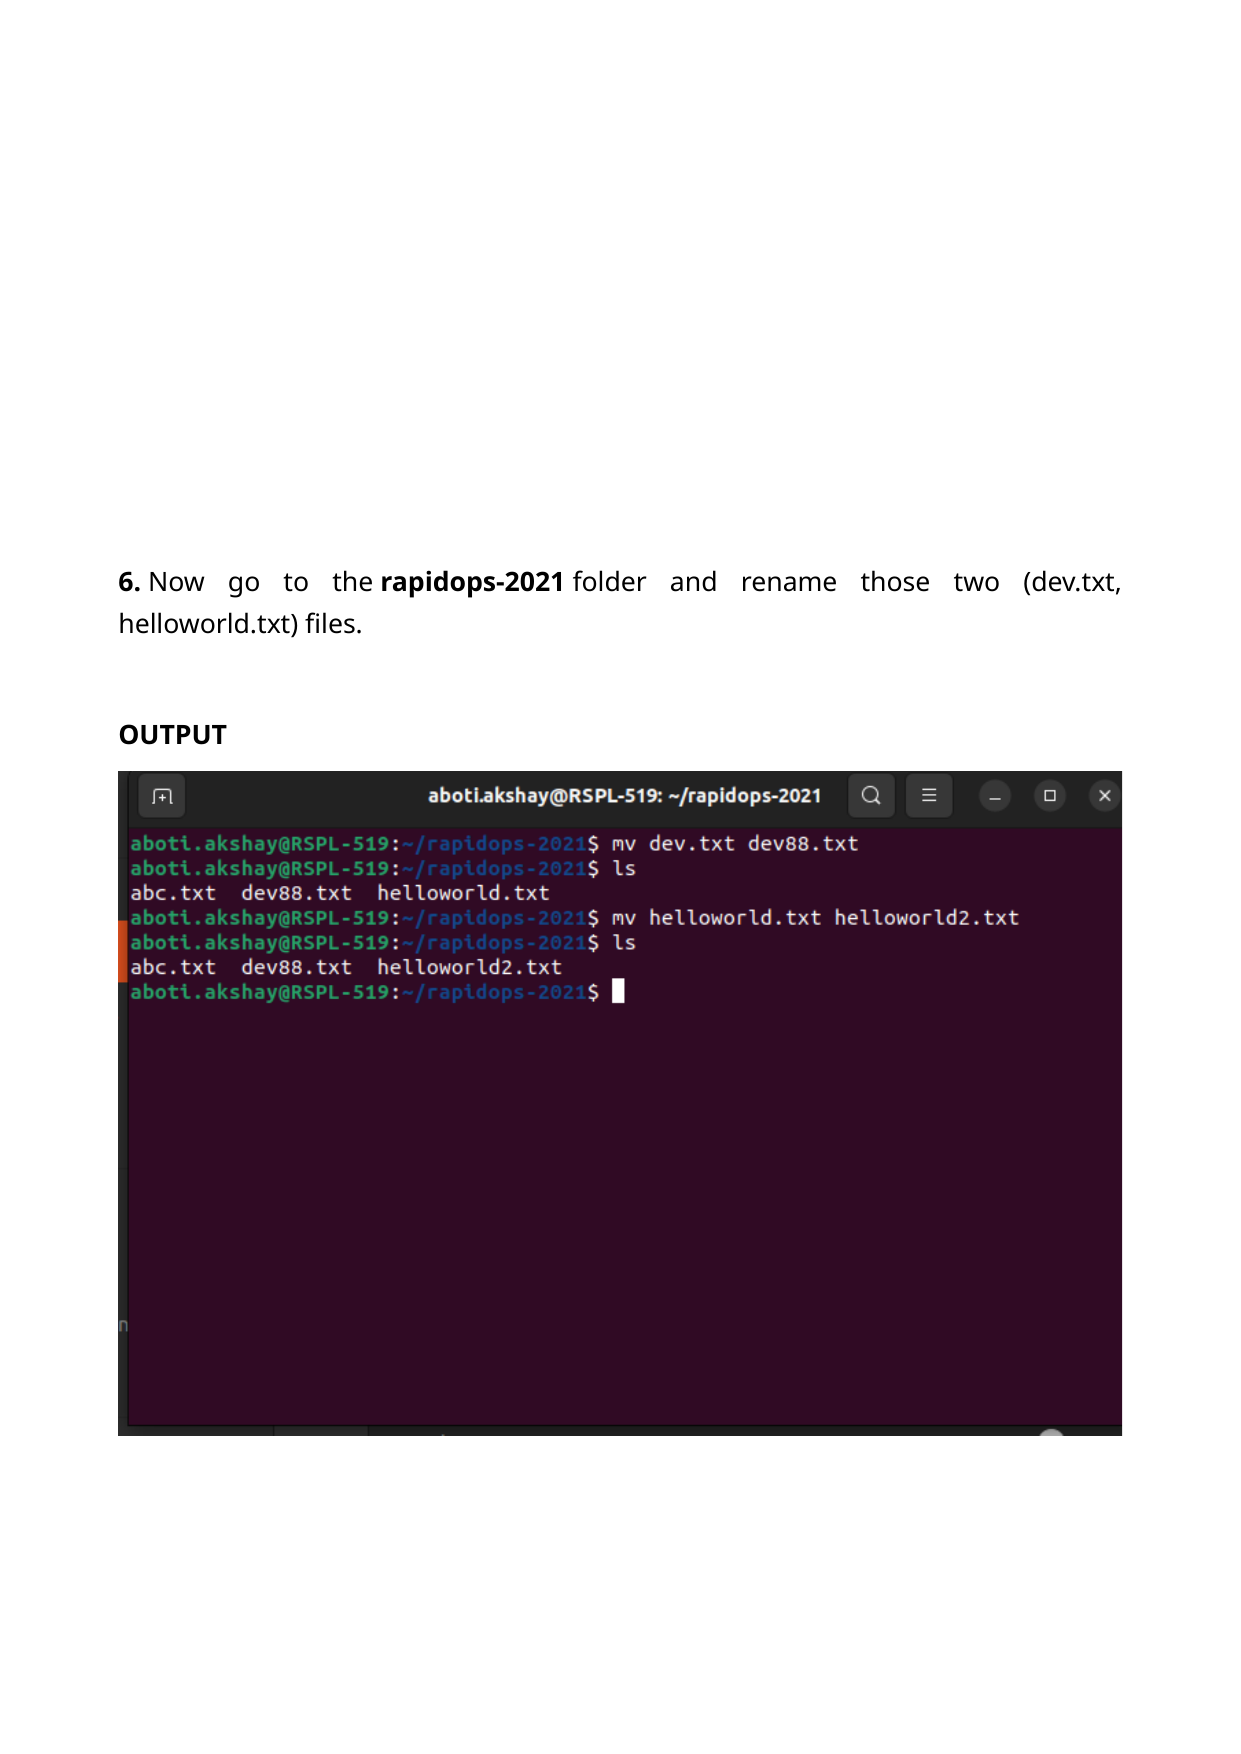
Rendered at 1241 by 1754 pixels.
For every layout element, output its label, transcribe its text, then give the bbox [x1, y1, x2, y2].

picture [118, 771, 1123, 1436]
text OUTPUT [118, 716, 1122, 752]
text 6. Now go to the rapidops-2021 folder and rename those two (dev.txt, helloworld.txt) files. [118, 563, 1122, 641]
